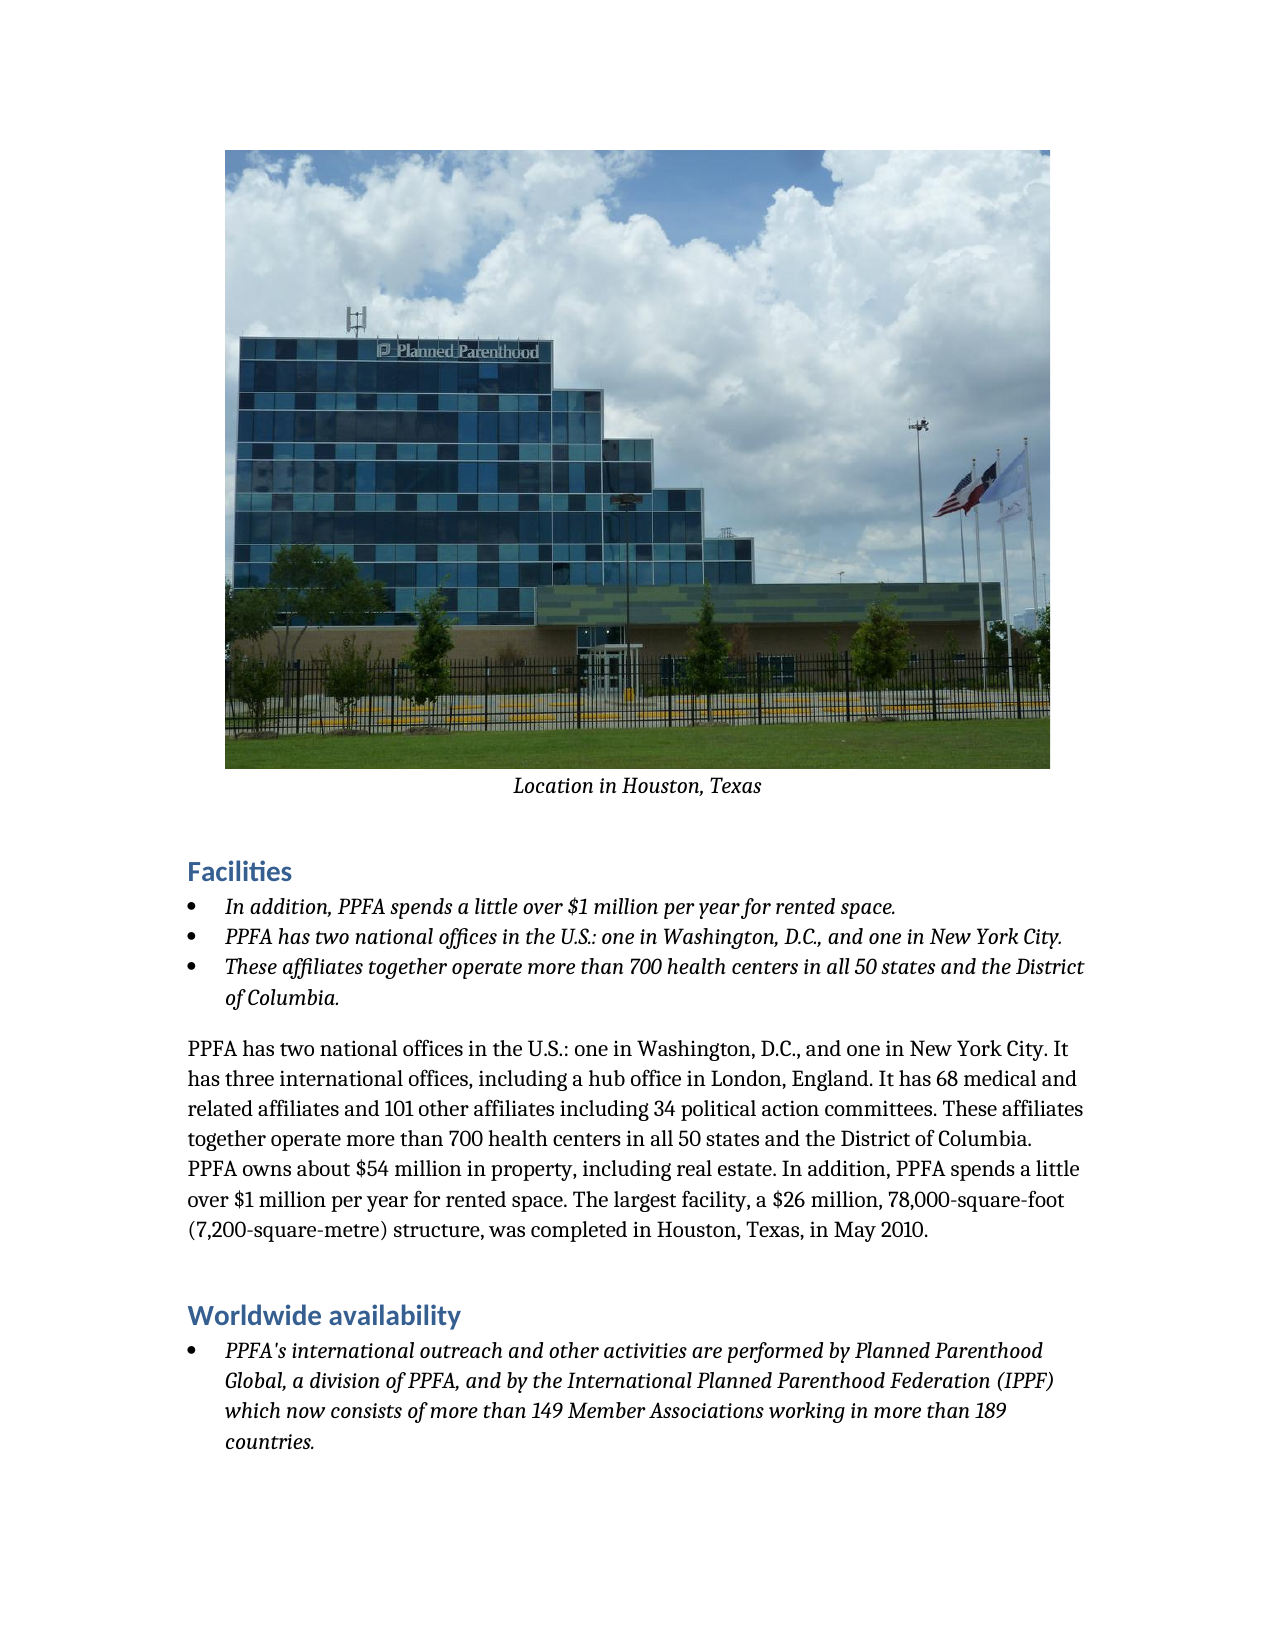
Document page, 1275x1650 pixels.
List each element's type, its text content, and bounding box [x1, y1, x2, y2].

list These affiliates together operate more than 700 health centers in all 50 states and the District of Columbia. [187, 954, 1087, 1011]
text PPFA has two national offices in the U.S.: one in Washington, D.C., and one in New York City. It has three international offices, including a hub office in London, England. It has 68 medical and related affiliates and 101 other affiliates including 34 political action committees. These affiliates together operate more than 700 health centers in all 50 states and the District of Columbia. PPFA owns about $54 million in property, including real estate. In addition, PPFA spends a little over $1 million per year for rented space. The largest facility, a $26 million, 78,000-square-foot (7,200-square-metre) structure, was completed in Houston, Texas, in May 2010. [187, 1035, 1087, 1243]
list In addition, PPFA spends a little over $1 million per year for rented space. [187, 894, 1087, 920]
text Location in Houston, Texas [187, 150, 1087, 799]
list PPFA has two national offices in the U.S.: one in Washington, D.C., and one in New York City. [187, 924, 1087, 950]
picture [225, 150, 1050, 769]
subtitle Facilities [187, 853, 1087, 888]
list PPFA's international outreach and other activities are performed by Planned Parenthood Global, a division of PPFA, and by the International Planned Parenthood Federation (IPPF) which now consists of more than 149 Member Associations working in more than 189 countries. [187, 1338, 1087, 1455]
subtitle Worldwide availability [187, 1297, 1087, 1332]
